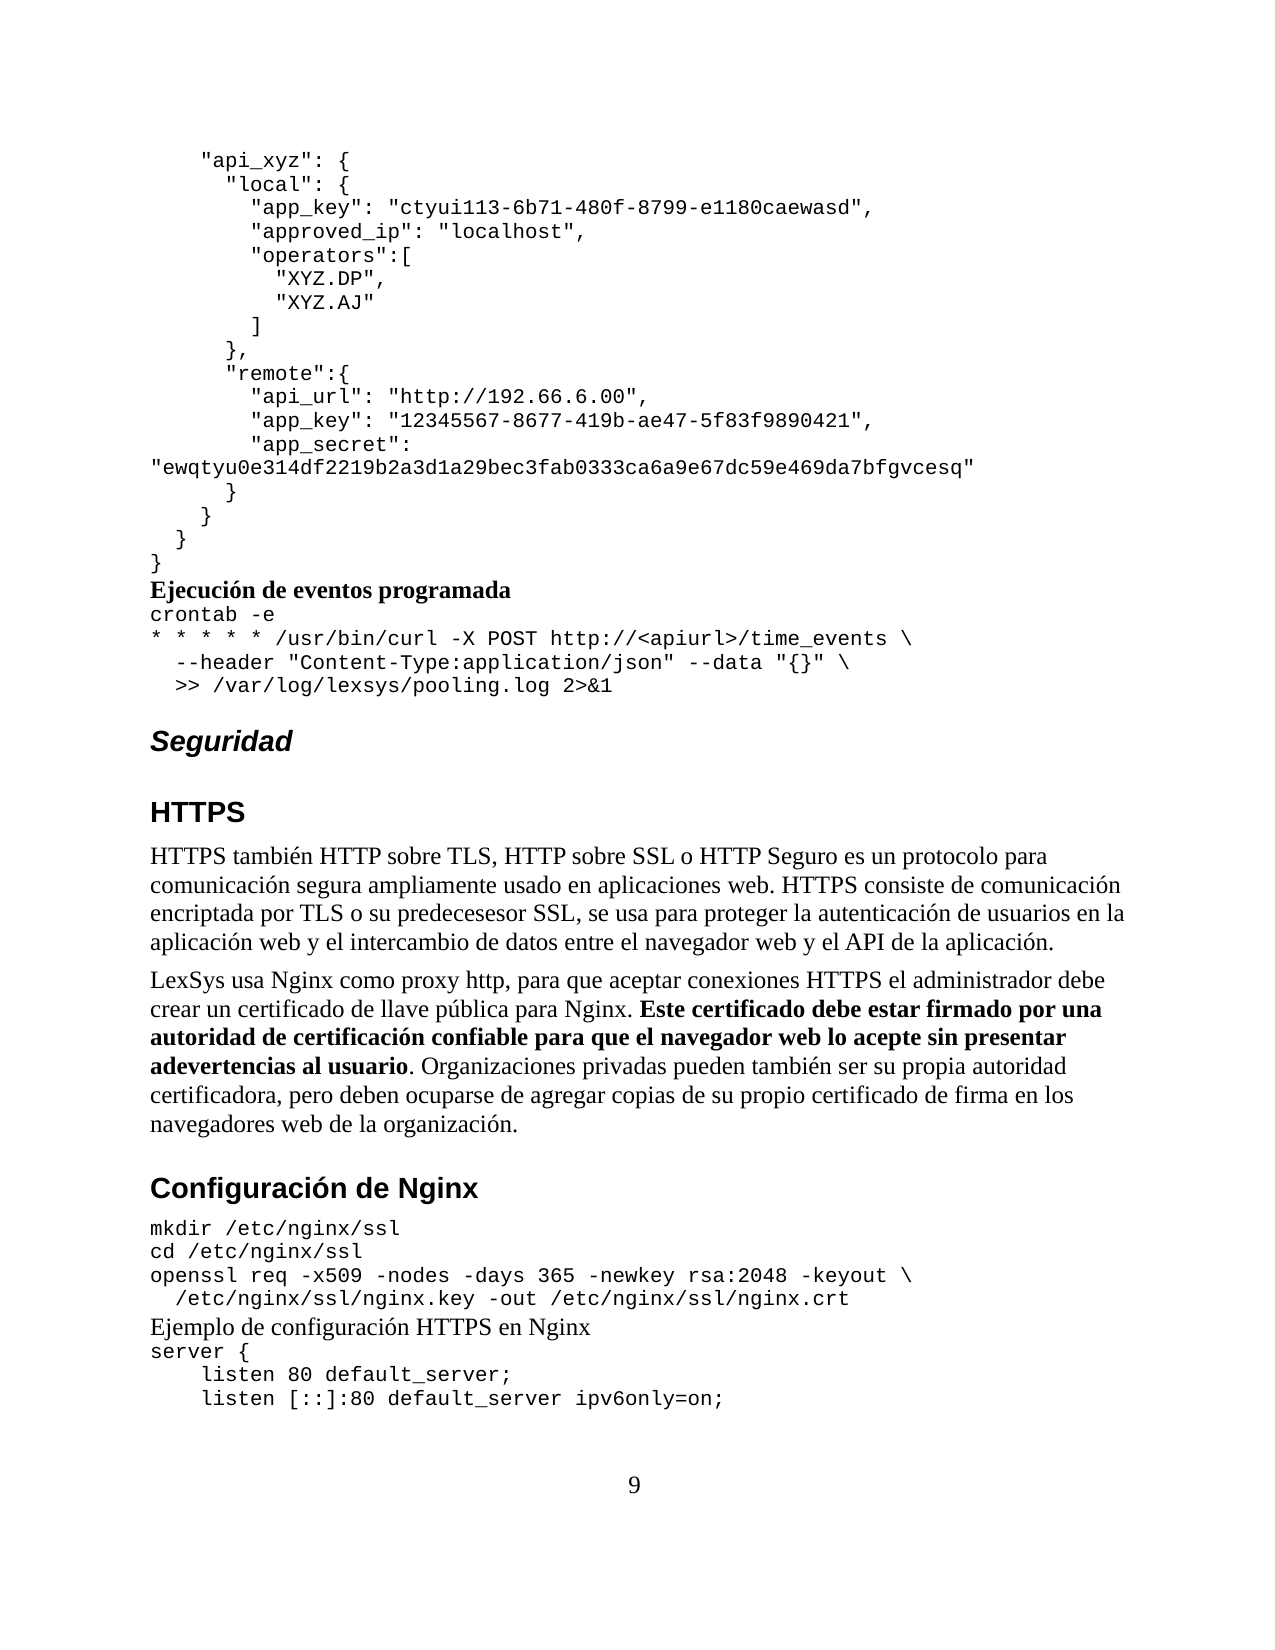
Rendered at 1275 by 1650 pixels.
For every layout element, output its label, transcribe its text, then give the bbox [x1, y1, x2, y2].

text listen 80 default_server; [150, 1364, 1125, 1388]
text } [150, 481, 1125, 505]
text LexSys usa Nginx como proxy http, para que aceptar conexiones HTTPS el administrador debe crear un certificado de llave pública para Nginx. Este certificado debe estar firmado por una autoridad de certificación confiable para que el navegador web lo acepte sin presentar adevertencias al usuario. Organizaciones privadas pueden también ser su propia autoridad certificadora, pero deben ocuparse de agregar copias de su propio certificado de firma en los navegadores web de la organización. [150, 965, 1125, 1137]
text crontab -e [150, 604, 1125, 628]
text Ejecución de eventos programada [150, 576, 1125, 604]
text "api_xyz": { [150, 150, 1125, 174]
text "XYZ.AJ" [150, 292, 1125, 316]
text } [150, 505, 1125, 528]
subtitle HTTPS [150, 795, 1125, 828]
text * * * * * /usr/bin/curl -X POST http://<apiurl>/time_events \ [150, 628, 1125, 652]
text cd /etc/nginx/ssl [150, 1241, 1125, 1265]
subtitle Seguridad [150, 724, 1125, 757]
text "approved_ip": "localhost", [150, 221, 1125, 244]
text } [150, 528, 1125, 552]
text listen [::]:80 default_server ipv6only=on; [150, 1388, 1125, 1412]
text "app_key": "ctyui113-6b71-480f-8799-e1180caewasd", [150, 197, 1125, 221]
subtitle Configuración de Nginx [150, 1171, 1125, 1205]
text --header "Content-Type:application/json" --data "{}" \ [150, 652, 1125, 675]
text "app_secret": "ewqtyu0e314df2219b2a3d1a29bec3fab0333ca6a9e67dc59e469da7bfgvcesq" [150, 434, 1125, 481]
text "local": { [150, 174, 1125, 197]
text HTTPS también HTTP sobre TLS, HTTP sobre SSL o HTTP Seguro es un protocolo para comunicación segura ampliamente usado en aplicaciones web. HTTPS consiste de comunicación encriptada por TLS o su predecesesor SSL, se usa para proteger la autenticación de usuarios en la aplicación web y el intercambio de datos entre el navegador web y el API de la aplicación. [150, 841, 1125, 956]
text }, [150, 339, 1125, 363]
text openssl req -x509 -nodes -days 365 -newkey rsa:2048 -keyout \ [150, 1265, 1125, 1288]
text "XYZ.DP", [150, 268, 1125, 292]
text "remote":{ [150, 363, 1125, 386]
text /etc/nginx/ssl/nginx.key -out /etc/nginx/ssl/nginx.crt [150, 1288, 1125, 1312]
text Ejemplo de configuración HTTPS en Nginx [150, 1312, 1125, 1341]
text ] [150, 316, 1125, 339]
text "operators":[ [150, 244, 1125, 268]
text server { [150, 1341, 1125, 1364]
text "app_key": "12345567-8677-419b-ae47-5f83f9890421", [150, 410, 1125, 434]
text } [150, 552, 1125, 576]
text >> /var/log/lexsys/pooling.log 2>&1 [150, 675, 1125, 699]
text mkdir /etc/nginx/ssl [150, 1217, 1125, 1241]
text "api_url": "http://192.66.6.00", [150, 386, 1125, 410]
